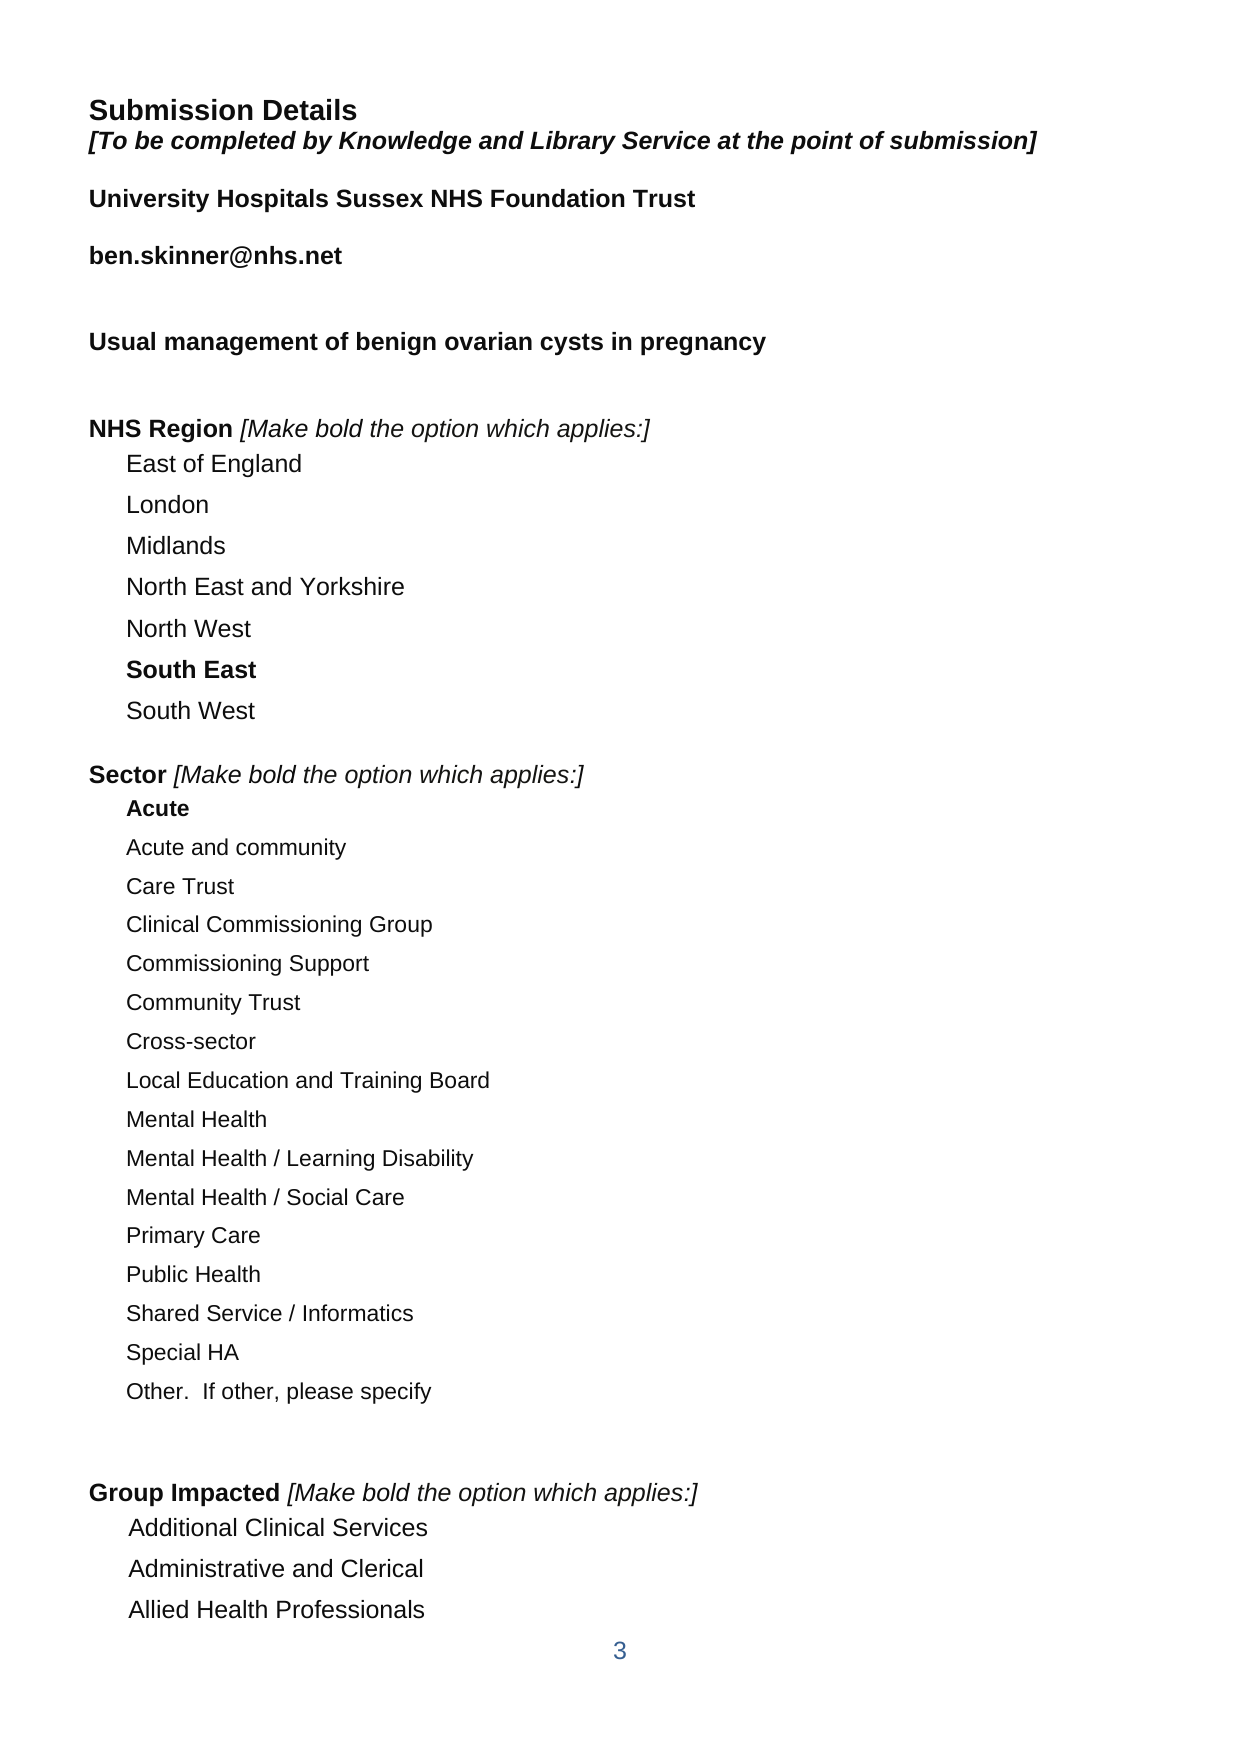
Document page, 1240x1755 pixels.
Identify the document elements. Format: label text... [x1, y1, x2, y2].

text Midlands [126, 531, 1151, 560]
text University Hospitals Sussex NHS Foundation Trust [89, 184, 1151, 212]
text North West [126, 614, 1151, 642]
text Other. If other, please specify [126, 1378, 1151, 1404]
text [To be completed by Knowledge and Library Service at the point of submission] [89, 126, 1151, 155]
text Community Trust [126, 989, 1151, 1016]
text Sector [Make bold the option which applies:] [89, 760, 1151, 789]
text Primary Care [126, 1222, 1151, 1249]
text Clinical Commissioning Group [126, 911, 1151, 938]
text Usual management of benign ovarian cysts in pregnancy [89, 327, 1151, 356]
text Commissioning Support [126, 950, 1151, 977]
text Care Trust [126, 873, 1151, 899]
text East of England [126, 449, 1151, 477]
text Public Health [126, 1261, 1151, 1287]
text Acute [126, 795, 1151, 821]
text Mental Health / Social Care [126, 1183, 1151, 1210]
text Group Impacted [Make bold the option which applies:] [89, 1478, 1151, 1507]
text South West [126, 696, 1151, 725]
text ben.skinner@nhs.net [89, 241, 1151, 270]
text Shared Service / Informatics [126, 1300, 1151, 1326]
text Mental Health [126, 1106, 1151, 1132]
text London [126, 490, 1151, 519]
text NHS Region [Make bold the option which applies:] [89, 414, 1151, 442]
text Acute and community [126, 834, 1151, 860]
text Mental Health / Learning Disability [126, 1144, 1151, 1171]
text Special HA [126, 1339, 1151, 1365]
text Submission Details [89, 93, 1151, 126]
text Allied Health Professionals [128, 1595, 1151, 1624]
text Cross-sector [126, 1028, 1151, 1054]
text North East and Yorkshire [126, 572, 1151, 601]
text Administrative and Clerical [128, 1554, 1151, 1583]
text Additional Clinical Services [128, 1513, 1151, 1542]
text South East [126, 655, 1151, 684]
text Local Education and Training Board [126, 1067, 1151, 1093]
